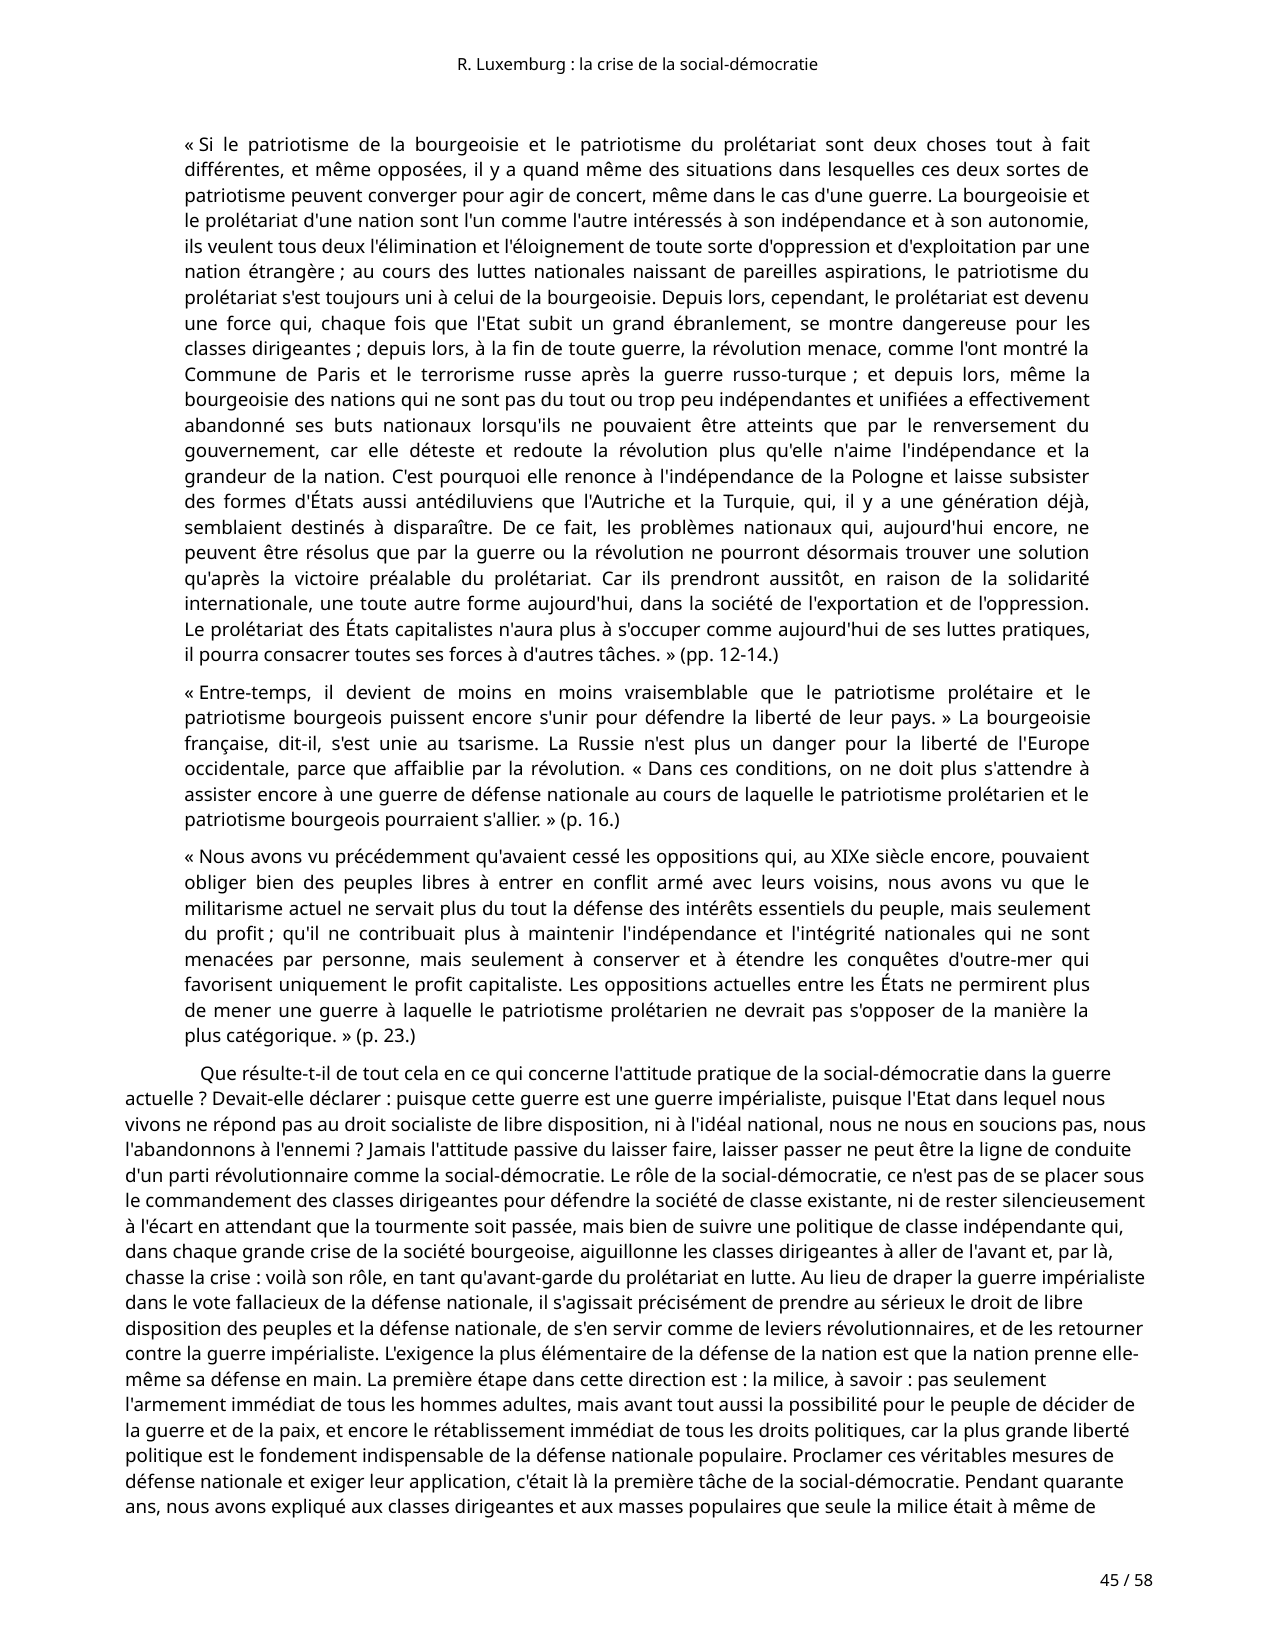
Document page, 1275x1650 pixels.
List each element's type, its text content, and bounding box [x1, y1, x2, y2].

text Que résulte-t-il de tout cela en ce qui concerne l'attitude pratique de la social-démocratie dans la guerre actuelle ? Devait-elle déclarer : puisque cette guerre est une guerre impérialiste, puisque l'Etat dans lequel nous vivons ne répond pas au droit socialiste de libre disposition, ni à l'idéal national, nous ne nous en soucions pas, nous l'abandonnons à l'ennemi ? Jamais l'attitude passive du laisser faire, laisser passer ne peut être la ligne de conduite d'un parti révolutionnaire comme la social-démocratie. Le rôle de la social-démocratie, ce n'est pas de se placer sous le commandement des classes dirigeantes pour défendre la société de classe existante, ni de rester silencieusement à l'écart en attendant que la tourmente soit passée, mais bien de suivre une politique de classe indépendante qui, dans chaque grande crise de la société bourgeoise, aiguillonne les classes dirigeantes à aller de l'avant et, par là, chasse la crise : voilà son rôle, en tant qu'avant-garde du prolétariat en lutte. Au lieu de draper la guerre impérialiste dans le vote fallacieux de la défense nationale, il s'agissait précisément de prendre au sérieux le droit de libre disposition des peuples et la défense nationale, de s'en servir comme de leviers révolutionnaires, et de les retourner contre la guerre impérialiste. L'exigence la plus élémentaire de la défense de la nation est que la nation prenne elle-même sa défense en main. La première étape dans cette direction est : la milice, à savoir : pas seulement l'armement immédiat de tous les hommes adultes, mais avant tout aussi la possibilité pour le peuple de décider de la guerre et de la paix, et encore le rétablissement immédiat de tous les droits politiques, car la plus grande liberté politique est le fondement indispensable de la défense nationale populaire. Proclamer ces véritables mesures de défense nationale et exiger leur application, c'était là la première tâche de la social-démocratie. Pendant quarante ans, nous avons expliqué aux classes dirigeantes et aux masses populaires que seule la milice était à même de [125, 1060, 1150, 1519]
text « Nous avons vu précédemment qu'avaient cessé les oppositions qui, au XIXe siècle encore, pouvaient obliger bien des peuples libres à entrer en conflit armé avec leurs voisins, nous avons vu que le militarisme actuel ne servait plus du tout la défense des intérêts essentiels du peuple, mais seulement du profit ; qu'il ne contribuait plus à maintenir l'indépendance et l'intégrité nationales qui ne sont menacées par personne, mais seulement à conserver et à étendre les conquêtes d'outre-mer qui favorisent uniquement le profit capitaliste. Les oppositions actuelles entre les États ne permirent plus de mener une guerre à laquelle le patriotisme prolétarien ne devrait pas s'opposer de la manière la plus catégorique. » (p. 23.) [184, 844, 1091, 1048]
text « Si le patriotisme de la bourgeoisie et le patriotisme du prolétariat sont deux choses tout à fait différentes, et même opposées, il y a quand même des situations dans lesquelles ces deux sortes de patriotisme peuvent converger pour agir de concert, même dans le cas d'une guerre. La bourgeoisie et le prolétariat d'une nation sont l'un comme l'autre intéressés à son indépendance et à son autonomie, ils veulent tous deux l'élimination et l'éloignement de toute sorte d'oppression et d'exploitation par une nation étrangère ; au cours des luttes nationales naissant de pareilles aspirations, le patriotisme du prolétariat s'est toujours uni à celui de la bourgeoisie. Depuis lors, cependant, le prolétariat est devenu une force qui, chaque fois que l'Etat subit un grand ébranlement, se montre dangereuse pour les classes dirigeantes ; depuis lors, à la fin de toute guerre, la révolution menace, comme l'ont montré la Commune de Paris et le terrorisme russe après la guerre russo-turque ; et depuis lors, même la bourgeoisie des nations qui ne sont pas du tout ou trop peu indépendantes et unifiées a effectivement abandonné ses buts nationaux lorsqu'ils ne pouvaient être atteints que par le renversement du gouvernement, car elle déteste et redoute la révolution plus qu'elle n'aime l'indépendance et la grandeur de la nation. C'est pourquoi elle renonce à l'indépendance de la Pologne et laisse subsister des formes d'États aussi antédiluviens que l'Autriche et la Turquie, qui, il y a une génération déjà, semblaient destinés à disparaître. De ce fait, les problèmes nationaux qui, aujourd'hui encore, ne peuvent être résolus que par la guerre ou la révolution ne pourront désormais trouver une solution qu'après la victoire préalable du prolétariat. Car ils prendront aussitôt, en raison de la solidarité internationale, une toute autre forme aujourd'hui, dans la société de l'exportation et de l'oppression. Le prolétariat des États capitalistes n'aura plus à s'occuper comme aujourd'hui de ses luttes pratiques, il pourra consacrer toutes ses forces à d'autres tâches. » (pp. 12-14.) [184, 131, 1091, 667]
text « Entre-temps, il devient de moins en moins vraisemblable que le patriotisme prolétaire et le patriotisme bourgeois puissent encore s'unir pour défendre la liberté de leur pays. » La bourgeoisie française, dit-il, s'est unie au tsarisme. La Russie n'est plus un danger pour la liberté de l'Europe occidentale, parce que affaiblie par la révolution. « Dans ces conditions, on ne doit plus s'attendre à assister encore à une guerre de défense nationale au cours de laquelle le patriotisme prolétarien et le patriotisme bourgeois pourraient s'allier. » (p. 16.) [184, 679, 1091, 832]
